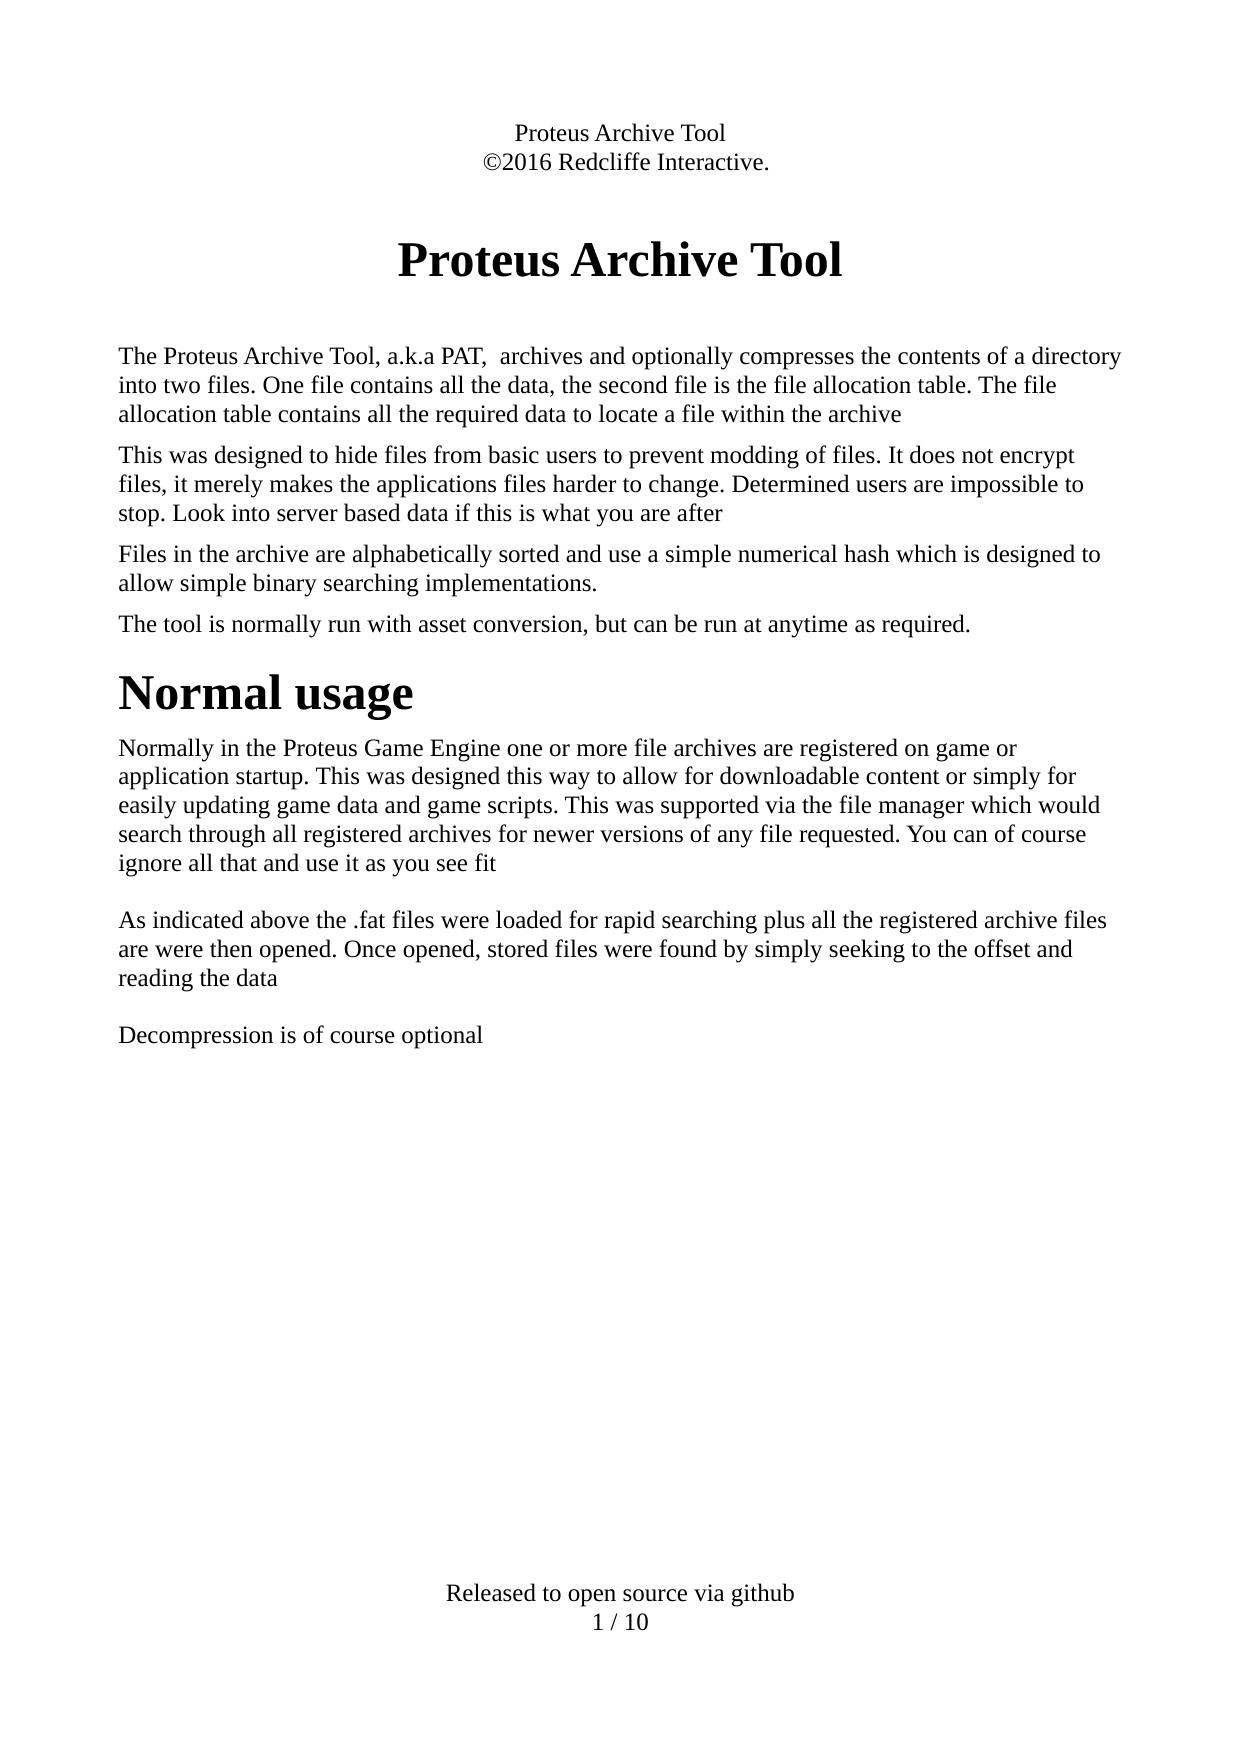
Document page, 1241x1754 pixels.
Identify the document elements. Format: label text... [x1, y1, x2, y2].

text Files in the archive are alphabetically sorted and use a simple numerical hash which is designed to allow simple binary searching implementations. [118, 539, 1122, 596]
text As indicated above the .fat files were loaded for rapid searching plus all the registered archive files are were then opened. Once opened, stored files were found by simply seeking to the offset and reading the data [118, 905, 1122, 991]
subtitle Normal usage [118, 663, 1122, 720]
text Decompression is of course optional [118, 1020, 1122, 1049]
text The tool is normally run with asset conversion, but can be run at anytime as required. [118, 609, 1122, 638]
text The Proteus Archive Tool, a.k.a PAT, archives and optionally compresses the contents of a directory into two files. One file contains all the data, the second file is the file allocation table. The file allocation table contains all the required data to locate a file within the archive [118, 341, 1122, 428]
text This was designed to hide files from basic users to prevent modding of files. It does not encrypt files, it merely makes the applications files harder to change. Determined users are impossible to stop. Look into server based data if this is what you are after [118, 440, 1122, 526]
subtitle Proteus Archive Tool [118, 230, 1122, 288]
text Normally in the Proteus Game Engine one or more file archives are registered on game or application startup. This was designed this way to allow for downloadable content or simply for easily updating game data and game scripts. This was supported via the file manager which would search through all registered archives for newer versions of any file requested. You can of course ignore all that and use it as you see fit [118, 733, 1122, 876]
